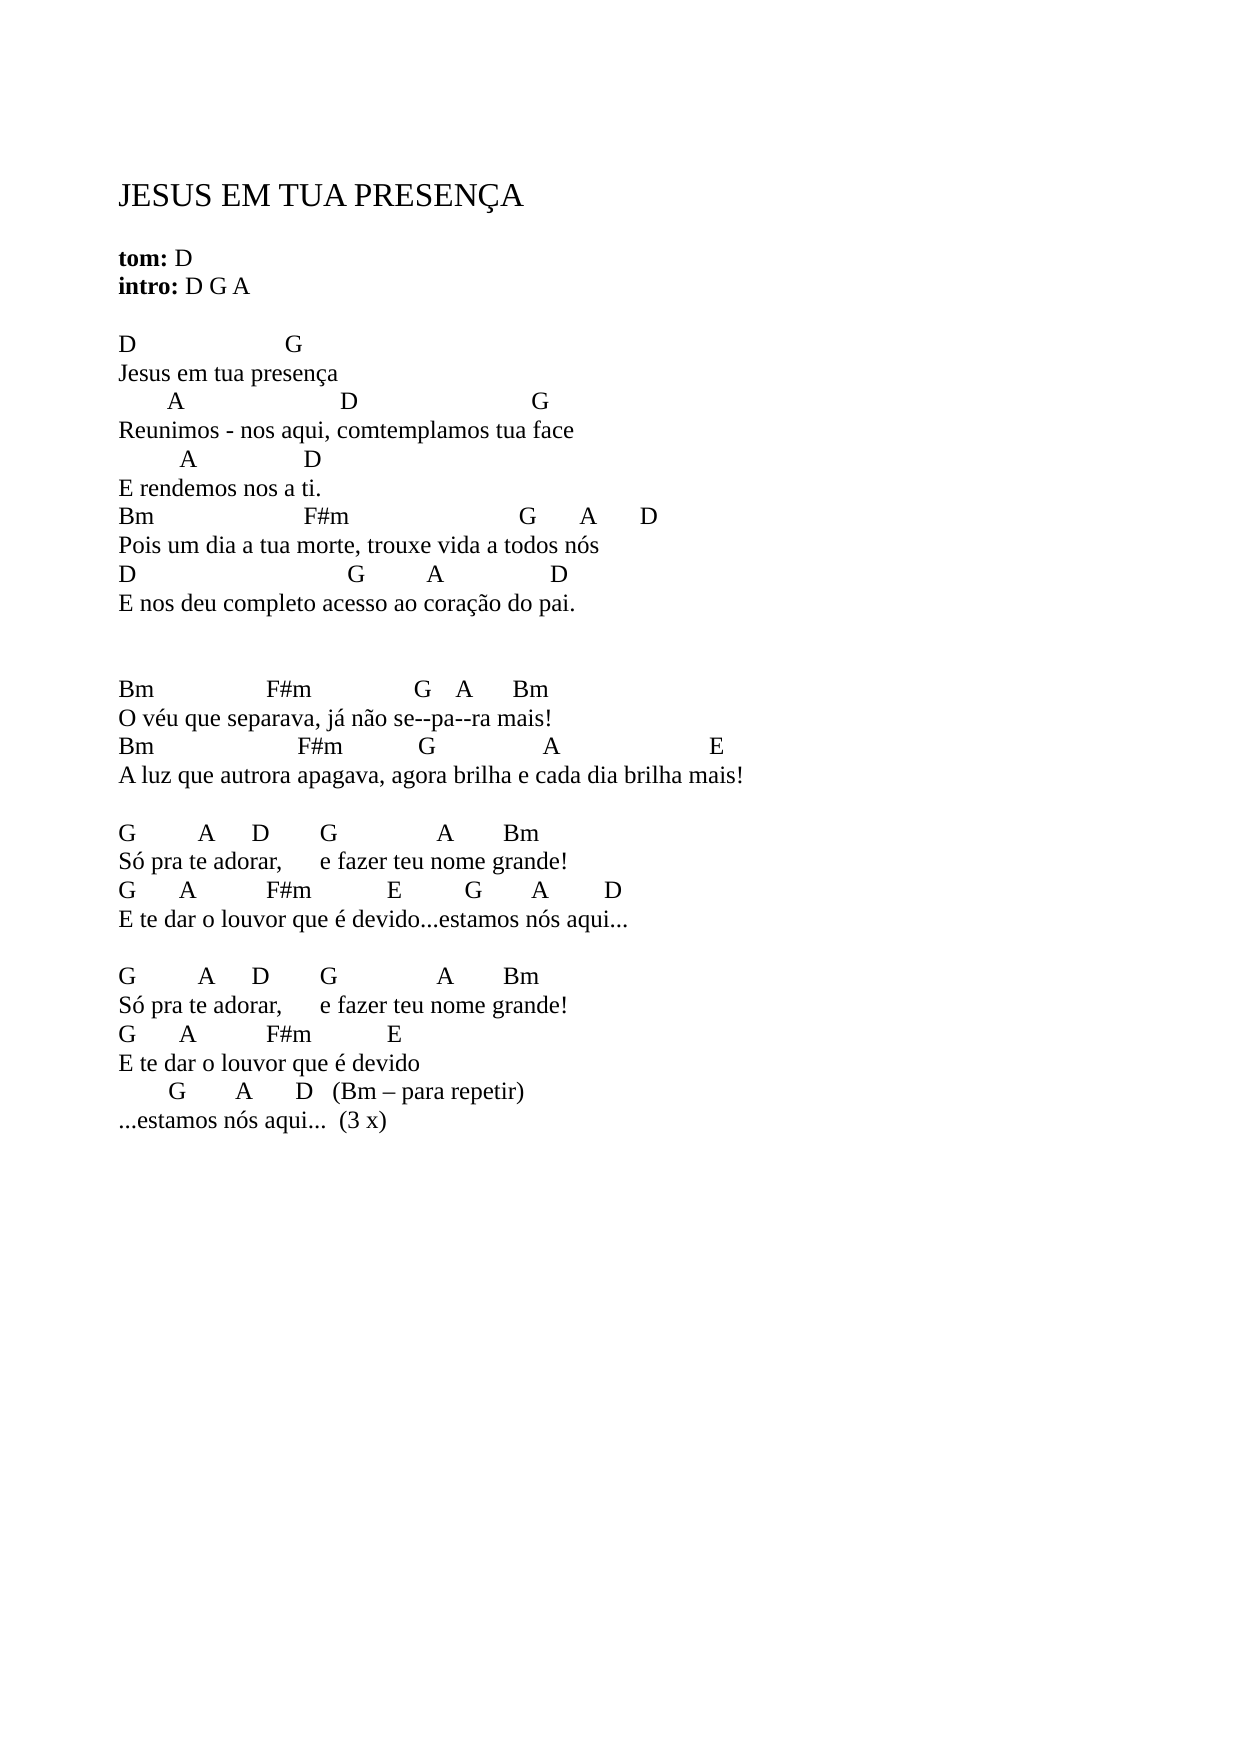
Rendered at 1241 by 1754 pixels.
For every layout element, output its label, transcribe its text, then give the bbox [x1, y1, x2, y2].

text E te dar o louvor que é devido...estamos nós aqui... [118, 904, 1122, 933]
text G A F#m E [118, 1019, 1122, 1048]
text Pois um dia a tua morte, trouxe vida a todos nós [118, 530, 1122, 559]
text Bm F#m G A E [118, 731, 1122, 760]
text O véu que separava, já não se--pa--ra mais! [118, 703, 1122, 731]
text Jesus em tua presença [118, 358, 1122, 386]
text E rendemos nos a ti. [118, 473, 1122, 501]
text Bm F#m G A D [118, 501, 1122, 530]
text Só pra te adorar, e fazer teu nome grande! [118, 846, 1122, 875]
text G A D G A Bm [118, 961, 1122, 990]
text D G [118, 329, 1122, 358]
text A D [118, 444, 1122, 473]
text intro: D G A [118, 271, 1122, 300]
text G A F#m E G A D [118, 875, 1122, 904]
text tom: D [118, 243, 1122, 271]
text G A D (Bm – para repetir) [118, 1076, 1122, 1105]
text E te dar o louvor que é devido [118, 1048, 1122, 1076]
text ...estamos nós aqui... (3 x) [118, 1105, 1122, 1134]
text Bm F#m G A Bm [118, 674, 1122, 703]
text A D G [118, 386, 1122, 415]
text G A D G A Bm [118, 818, 1122, 846]
text Só pra te adorar, e fazer teu nome grande! [118, 990, 1122, 1019]
text JESUS EM TUA PRESENÇA [118, 176, 1122, 214]
text E nos deu completo acesso ao coração do pai. [118, 588, 1122, 616]
text A luz que autrora apagava, agora brilha e cada dia brilha mais! [118, 760, 1122, 789]
text D G A D [118, 559, 1122, 588]
text Reunimos - nos aqui, comtemplamos tua face [118, 415, 1122, 444]
